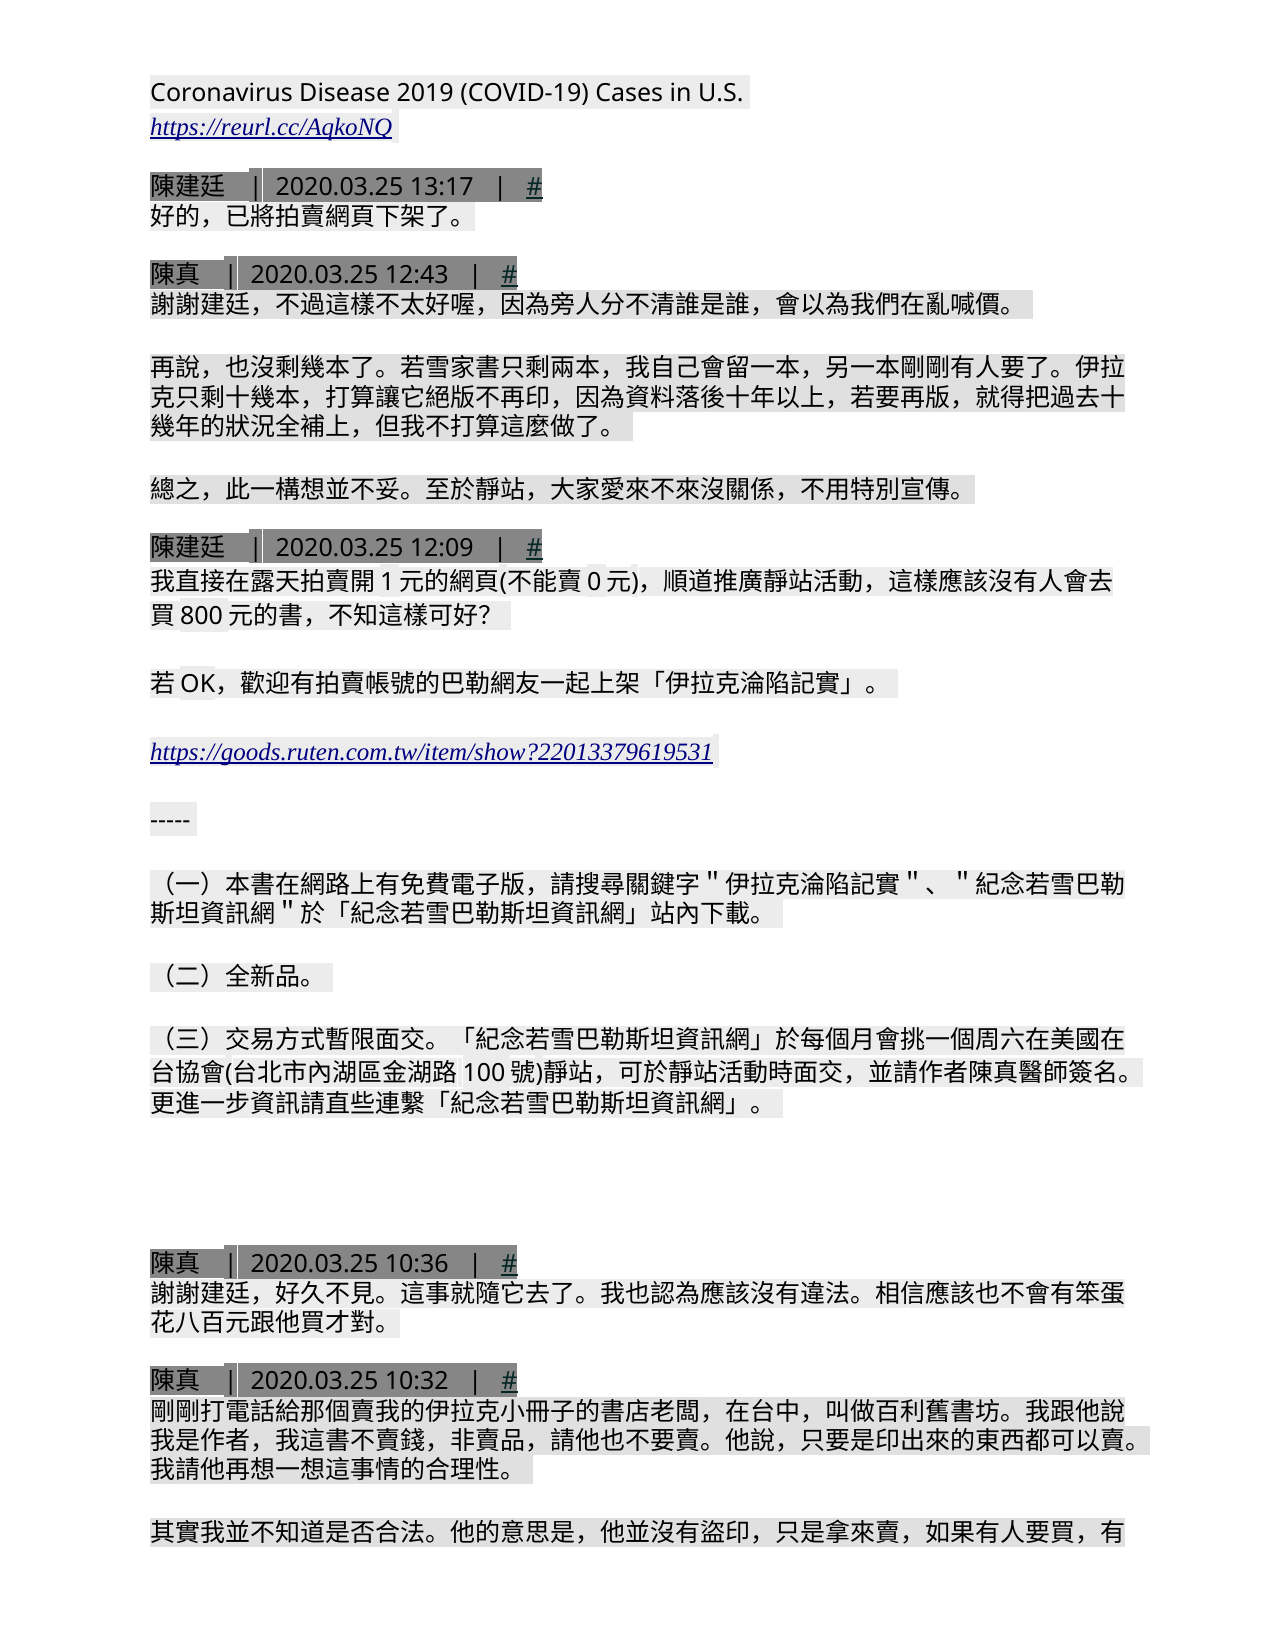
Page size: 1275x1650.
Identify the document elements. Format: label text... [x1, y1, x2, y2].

text 我直接在露天拍賣開1元的網頁(不能賣0元)，順道推廣靜站活動，這樣應該沒有人會去買800元的書，不知這樣可好？ 若OK，歡迎有拍賣帳號的巴勒網友一起上架「伊拉克淪陷記實」。 https://goods.ruten.com.tw/item/show?22013379619531 ----- （一）本書在網路上有免費電子版，請搜尋關鍵字＂伊拉克淪陷記實＂、＂紀念若雪巴勒斯坦資訊網＂於「紀念若雪巴勒斯坦資訊網」站內下載。 （二）全新品。 （三）交易方式暫限面交。「紀念若雪巴勒斯坦資訊網」於每個月會挑一個周六在美國在台協會(台北市內湖區金湖路100號)靜站，可於靜站活動時面交，並請作者陳真醫師簽名。更進一步資訊請直些連繫「紀念若雪巴勒斯坦資訊網」。 [150, 563, 1125, 1220]
text 陳建廷 | 2020.03.25 12:09 | # [150, 529, 1125, 563]
text 陳真 | 2020.03.25 10:36 | # [150, 1245, 1125, 1279]
text 陳真 | 2020.03.25 12:43 | # [150, 256, 1125, 290]
text 謝謝建廷，好久不見。這事就隨它去了。我也認為應該沒有違法。相信應該也不會有笨蛋花八百元跟他買才對。 [150, 1279, 1125, 1338]
text 陳建廷 | 2020.03.25 13:17 | # [150, 168, 1125, 202]
text 好的，已將拍賣網頁下架了。 [150, 202, 1125, 231]
text 謝謝建廷，不過這樣不太好喔，因為旁人分不清誰是誰，會以為我們在亂喊價。 再說，也沒剩幾本了。若雪家書只剩兩本，我自己會留一本，另一本剛剛有人要了。伊拉克只剩十幾本，打算讓它絕版不再印，因為資料落後十年以上，若要再版，就得把過去十幾年的狀況全補上，但我不打算這麼做了。 總之，此一構想並不妥。至於靜站，大家愛來不來沒關係，不用特別宣傳。 [150, 290, 1125, 504]
text Coronavirus Disease 2019 (COVID-19) Cases in U.S. https://reurl.cc/AqkoNQ [150, 75, 1125, 143]
text 剛剛打電話給那個賣我的伊拉克小冊子的書店老闆，在台中，叫做百利舊書坊。我跟他說我是作者，我這書不賣錢，非賣品，請他也不要賣。他說，只要是印出來的東西都可以賣。我請他再想一想這事情的合理性。 其實我並不知道是否合法。他的意思是，他並沒有盜印，只是拿來賣，如果有人要買，有何不可？ 若有懂法律的人，請問這老闆講的是否正確？ 他意思是說，他並沒有從網路上抓我的文章來印成書販賣，他只是把手上一個現成的東西賣掉。 其實我也不知道合法與否，所以也沒跟他爭執，只是請他再想一想。 其實我也常想到這問題。我過去手頭上有很多東西，後來送給慈林及吳三連文教基金會，雖然都是非賣品，但其實具有相當的價值，若要賣錢，肯定還能賣上一些錢，比方說我有美麗島事件發生時的現場錄音，也有許信良和彭明敏等人當年準備遷黨(台灣民主黨) 回台、後來導致機場事件的美國行前會議錄音帶，也有自己三十年前的叛亂案傳票與判決書，還有大學時代針對腦殘同學們而寫的一些幼兒園等級之反國民黨文章集結成冊等等等。 我現在手上還有一些已成歷史人物例如吾友柏楊先生、黃紀男先生的信件，也有一些檯面上黨外大老們例如姚嘉文、陳菊、林弘宣當年的信件或個人物品，以及各種錄音帶或照片、錄影帶等等等。這些都是非賣品，著作權屬於誰？我也不知道，但是既然是寫給我的信或送我的東西，當然所有權就應該屬於我才對。 我不會拿來賣，但我如果哪天真想賣它，應該合法吧？那位老闆的意思似乎是這樣，於是我就無言了，只能請大家不要去買。需要這本伊拉克小冊子的人，直接跟我要就好，免費的，我寄給你，連郵資都不用你付。 另外，剛剛竟然收到紐約時報的一封電子信，我沒印象我有訂閱這東西。那封信是希望讀者付款訂閱，內文標題寫著："揭露真相需要勇氣、獨立性以及你的支持"。真是有點好笑。這些長年造謠抹黑的媒體，跟 "勇氣" 真是差了十萬八千里。不過，紐約時報有時號稱左派報紙，相對來講，還是屬於比較好一點點的媒體，尚且如此卑鄙，何況其它媒體。 阿遠貼的網址我看了，很荒唐。紐約時報居然在不到20分鐘內連續發出兩篇文章，第一篇是譴責中國的封城措施是 "對於人們的生活與自由極大的傷害"。20分鐘後又發另一文，讚揚義大利的封城措施是 "犧牲自我經濟" 的高貴行為。 30 幾年前，我聽一位在美國求學剛返國的前輩說他有一次去聽Noam Chomsky演講，聽他講了一個真實的笑話。Chomsky說，他太太發現他睡覺時都會磨牙，把牙齒都磨壞了，於是跑去看牙醫，但找不到磨牙的原因 (其實應該來掛我這一科才對)。不過，後來找到原因了，Chomsky說，原來他每次看紐約時報，對其無恥，往往看得咬牙切齒，晚上就會開始磨牙。 [150, 1397, 1125, 1547]
text 陳真 | 2020.03.25 10:32 | # [150, 1363, 1125, 1397]
